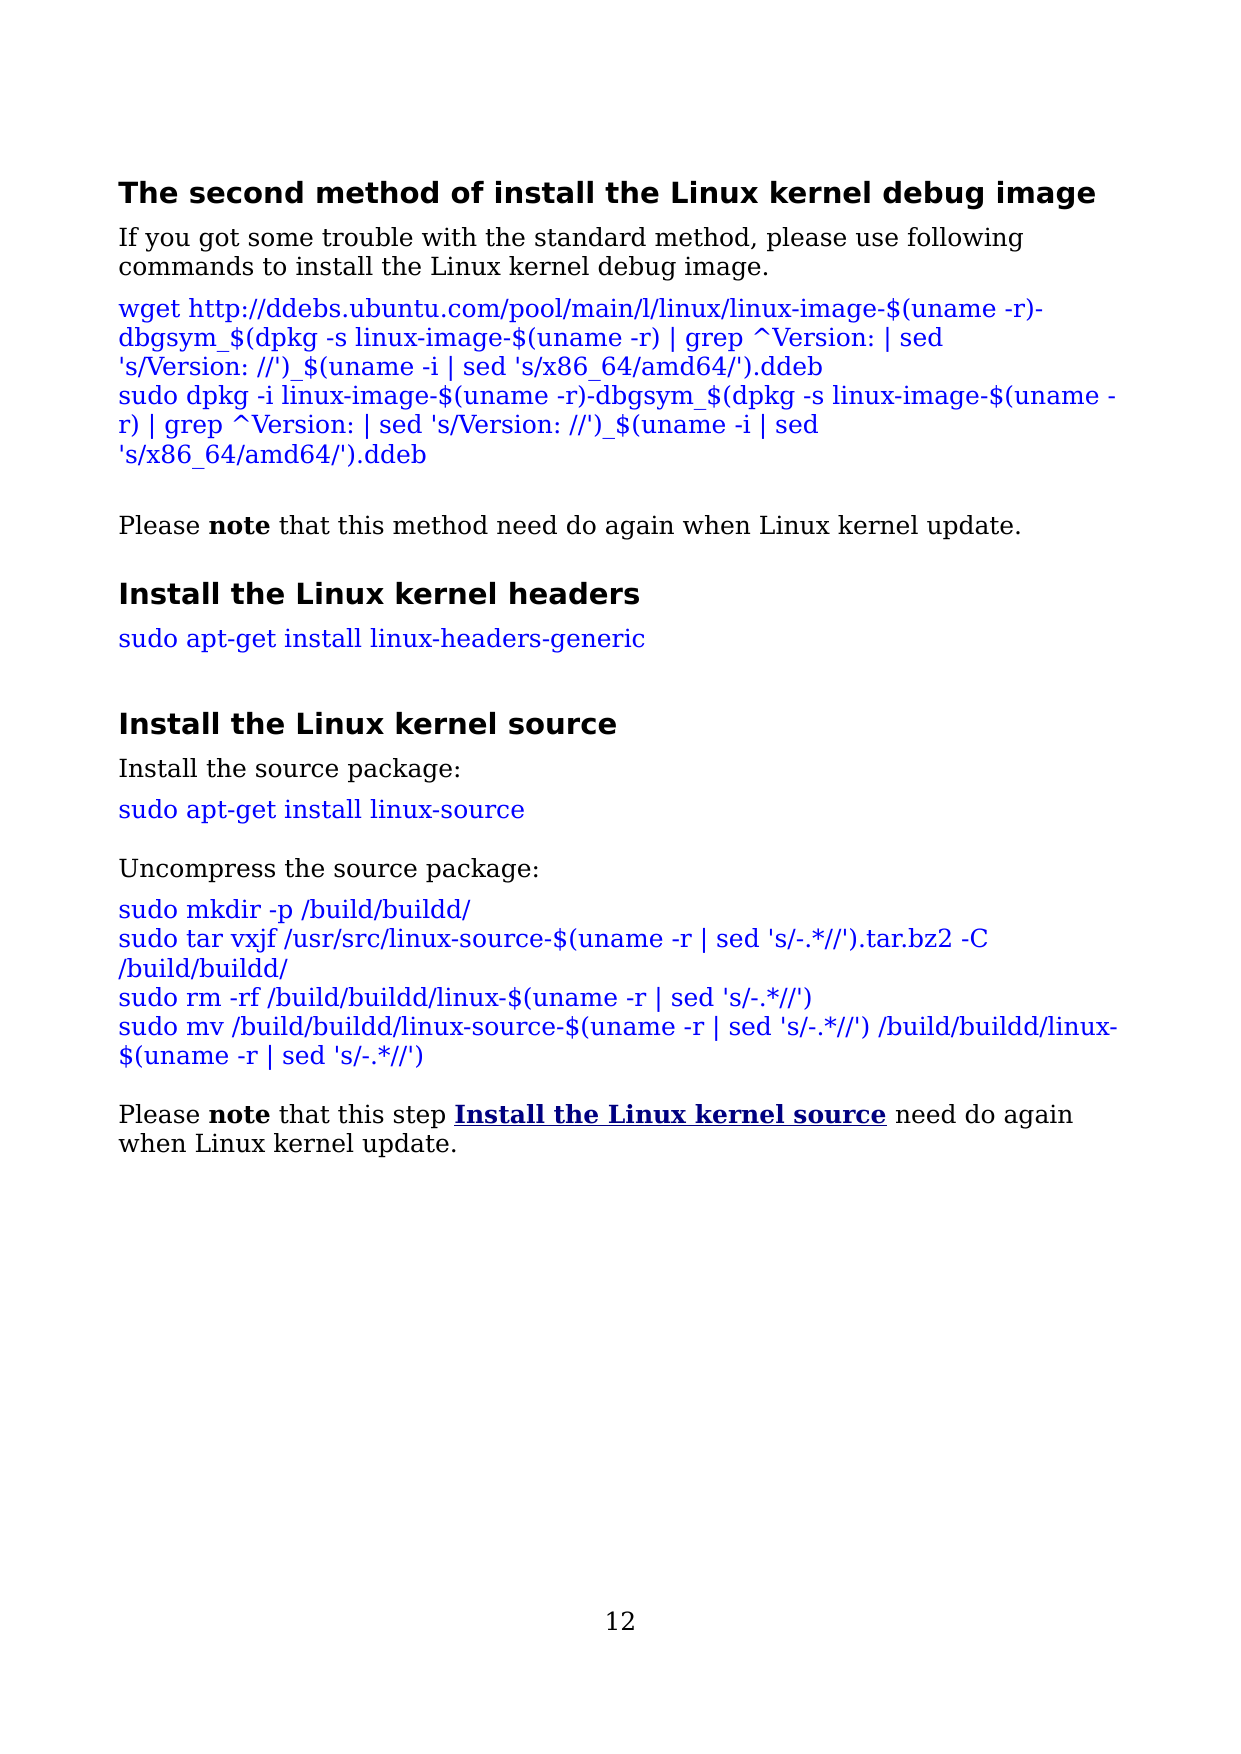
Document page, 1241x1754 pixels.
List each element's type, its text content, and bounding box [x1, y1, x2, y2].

text sudo mkdir -p /build/buildd/ [118, 896, 1122, 925]
text sudo apt-get install linux-headers-generic [118, 624, 1122, 653]
text Install the source package: [118, 754, 1122, 783]
text Please note that this method need do again when Linux kernel update. [118, 511, 1122, 540]
text wget http://ddebs.ubuntu.com/pool/main/l/linux/linux-image-$(uname -r)-dbgsym_$(dpkg -s linux-image-$(uname -r) | grep ^Version: | sed 's/Version: //')_$(uname -i | sed 's/x86_64/amd64/').ddeb [118, 294, 1122, 382]
text sudo dpkg -i linux-image-$(uname -r)-dbgsym_$(dpkg -s linux-image-$(uname -r) | grep ^Version: | sed 's/Version: //')_$(uname -i | sed 's/x86_64/amd64/').ddeb [118, 382, 1122, 469]
text sudo rm -rf /build/buildd/linux-$(uname -r | sed 's/-.*//') [118, 983, 1122, 1012]
text Uncompress the source package: [118, 854, 1122, 883]
text If you got some trouble with the standard method, please use following commands to install the Linux kernel debug image. [118, 223, 1122, 282]
subtitle Install the Linux kernel source [118, 707, 1122, 741]
subtitle Install the Linux kernel headers [118, 578, 1122, 612]
text sudo tar vxjf /usr/src/linux-source-$(uname -r | sed 's/-.*//').tar.bz2 -C /build/buildd/ [118, 925, 1122, 983]
subtitle The second method of install the Linux kernel debug image [118, 177, 1122, 211]
text sudo mv /build/buildd/linux-source-$(uname -r | sed 's/-.*//') /build/buildd/linux-$(uname -r | sed 's/-.*//') [118, 1012, 1122, 1071]
text Please note that this step Install the Linux kernel source need do again when Linux kernel update. [118, 1100, 1122, 1158]
text sudo apt-get install linux-source [118, 796, 1122, 825]
